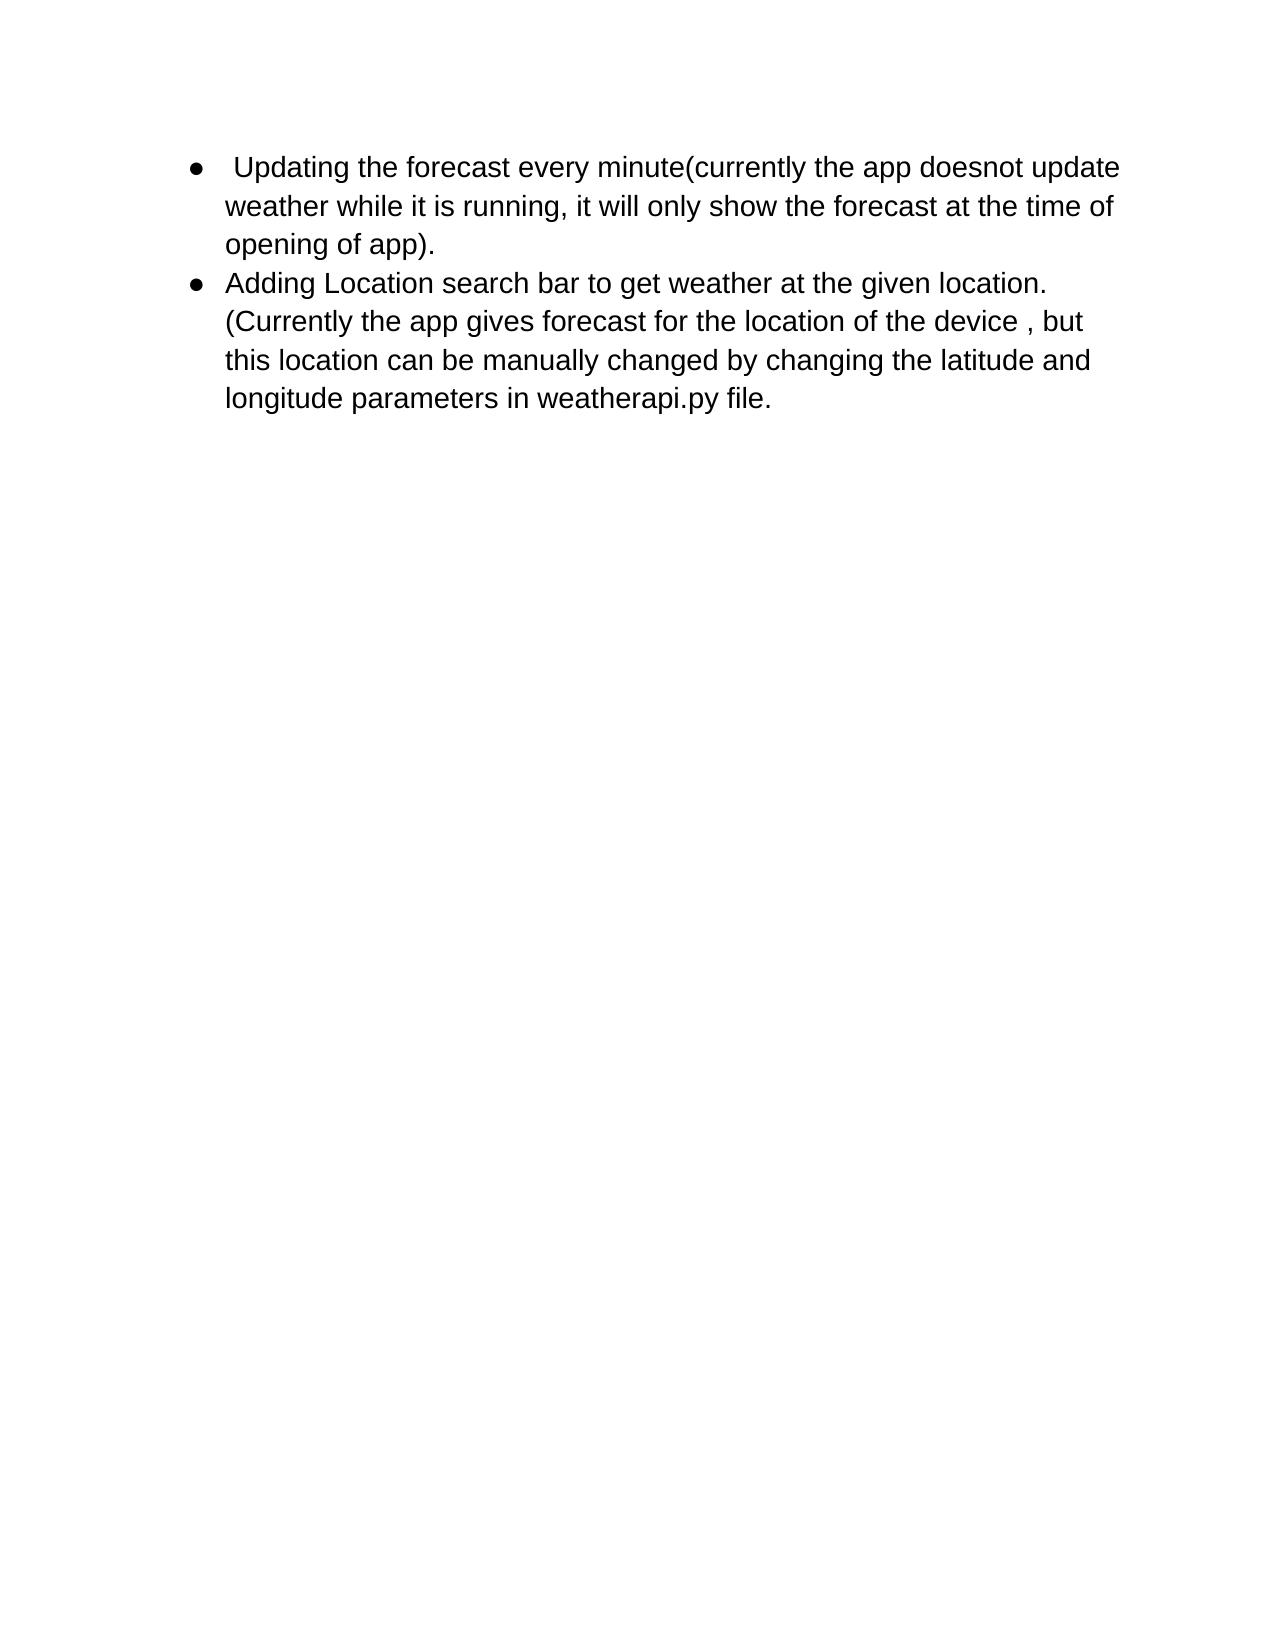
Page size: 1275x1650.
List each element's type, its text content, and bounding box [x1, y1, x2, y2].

list Updating the forecast every minute(currently the app doesnot update weather while it is running, it will only show the forecast at the time of opening of app). [187, 150, 1125, 261]
list Adding Location search bar to get weather at the given location.(Currently the app gives forecast for the location of the device , but this location can be manually changed by changing the latitude and longitude parameters in weatherapi.py file. [187, 266, 1125, 415]
